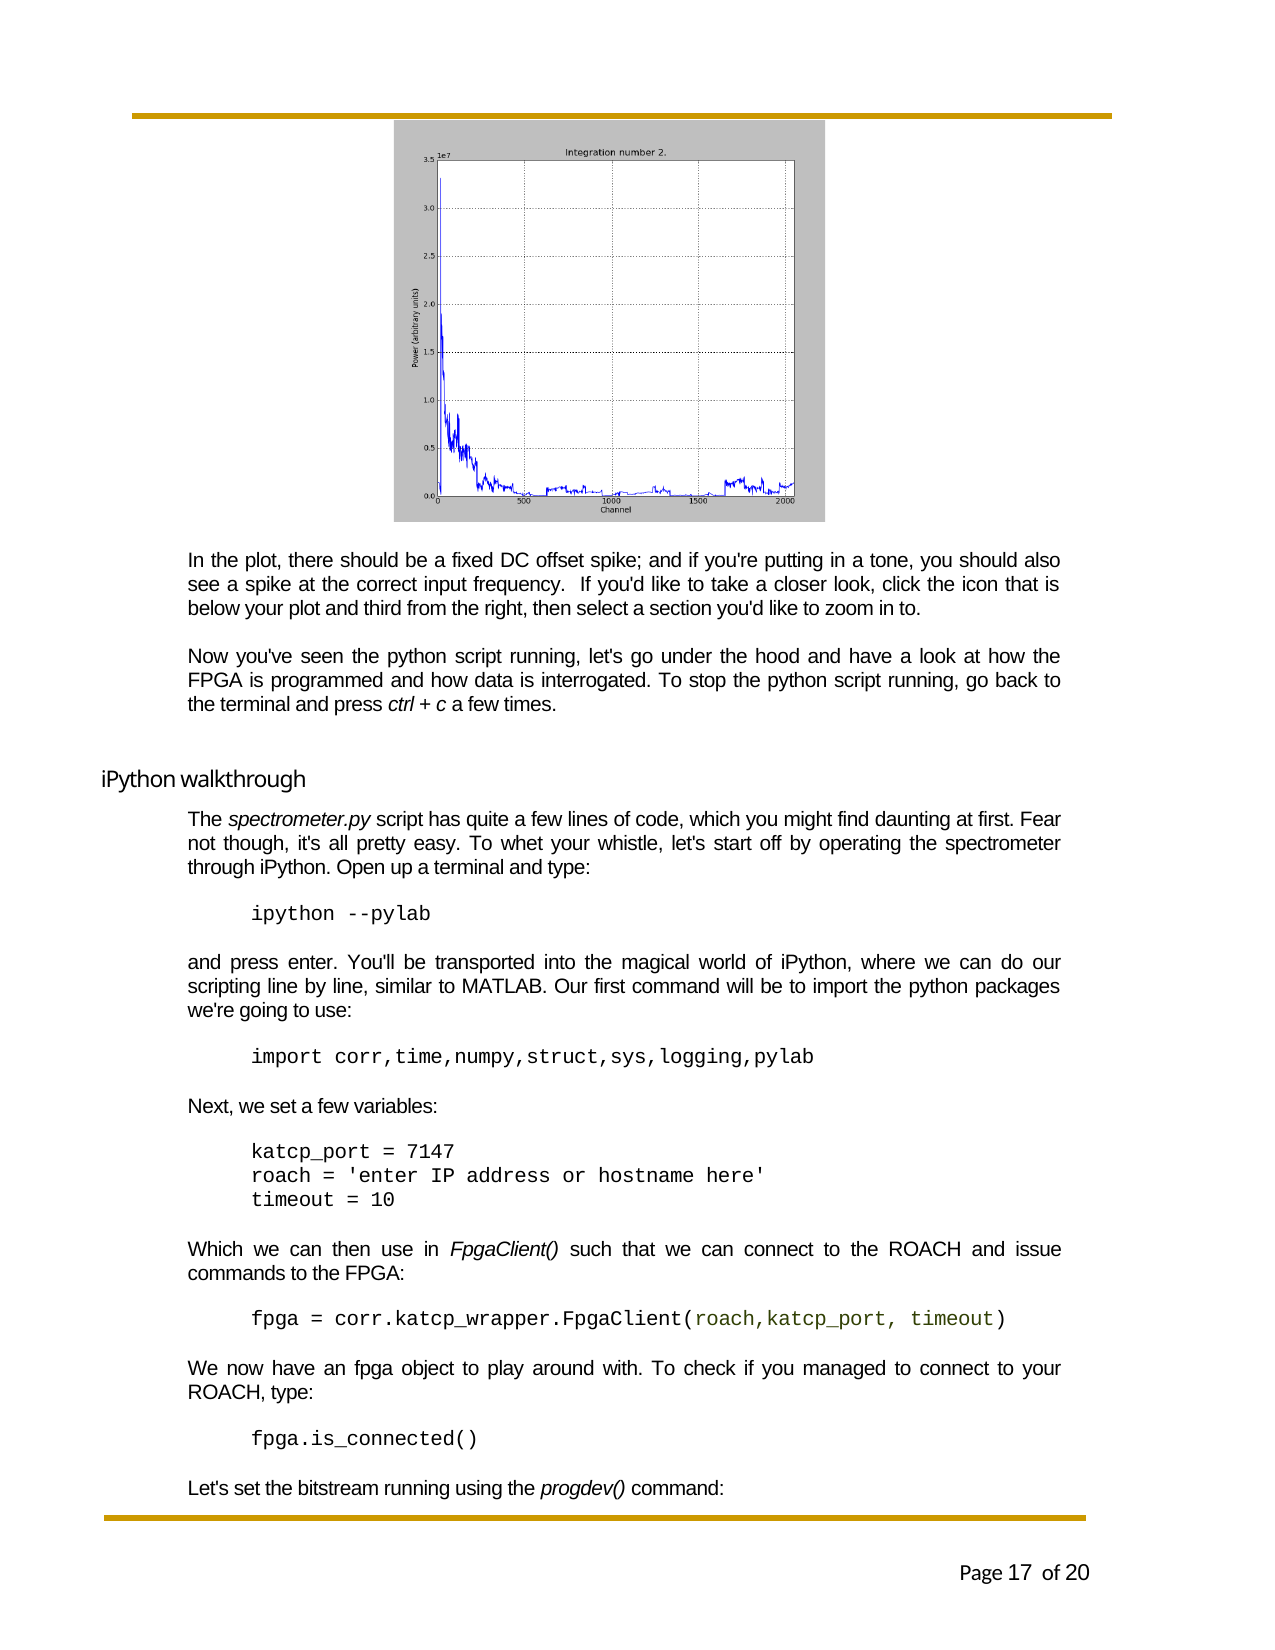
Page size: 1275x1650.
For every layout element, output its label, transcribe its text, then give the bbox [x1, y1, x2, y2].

text and press enter. You'll be transported into the magical world of iPython, where we can do our scripting line by line, similar to MATLAB. Our first command will be to import the python packages we're going to use: [187, 950, 1062, 1022]
text katcp_port = 7147 [187, 1141, 1062, 1165]
text Which we can then use in FpgaClient() such that we can connect to the ROACH and issue commands to the FPGA: [187, 1236, 1062, 1284]
text timeout = 10 [187, 1189, 1062, 1212]
text fpga.is_connected() [187, 1428, 1062, 1451]
text In the plot, there should be a fixed DC offset spike; and if you're putting in a tone, you should also see a spike at the correct input frequency. If you'd like to take a closer look, click the icon that is below your plot and third from the right, then select a section you'd like to zoom in to. [187, 548, 1062, 619]
text ipython --pylab [187, 903, 1062, 926]
text import corr,time,numpy,struct,sys,logging,pylab [187, 1046, 1062, 1069]
subtitle iPython walkthrough [101, 763, 1062, 794]
text Now you've seen the python script running, let's go under the hood and have a look at how the FPGA is programmed and how data is interrogated. To stop the python script running, go back to the terminal and press ctrl + c a few times. [187, 643, 1062, 715]
text The spectrometer.py script has quite a few lines of code, which you might find daunting at first. Fear not though, it's all pretty easy. To whet your whistle, let's start off by operating the spectrometer through iPython. Open up a terminal and type: [187, 807, 1062, 879]
text We now have an fpga object to play around with. To check if you managed to connect to your ROACH, type: [187, 1356, 1062, 1404]
text Let's set the bitstream running using the progdev() command: [187, 1475, 1062, 1499]
picture [393, 120, 826, 522]
text roach = 'enter IP address or hostname here' [187, 1165, 1062, 1189]
text Next, we set a few variables: [187, 1093, 1062, 1117]
text fpga = corr.katcp_wrapper.FpgaClient(roach,katcp_port, timeout) [187, 1308, 1062, 1332]
